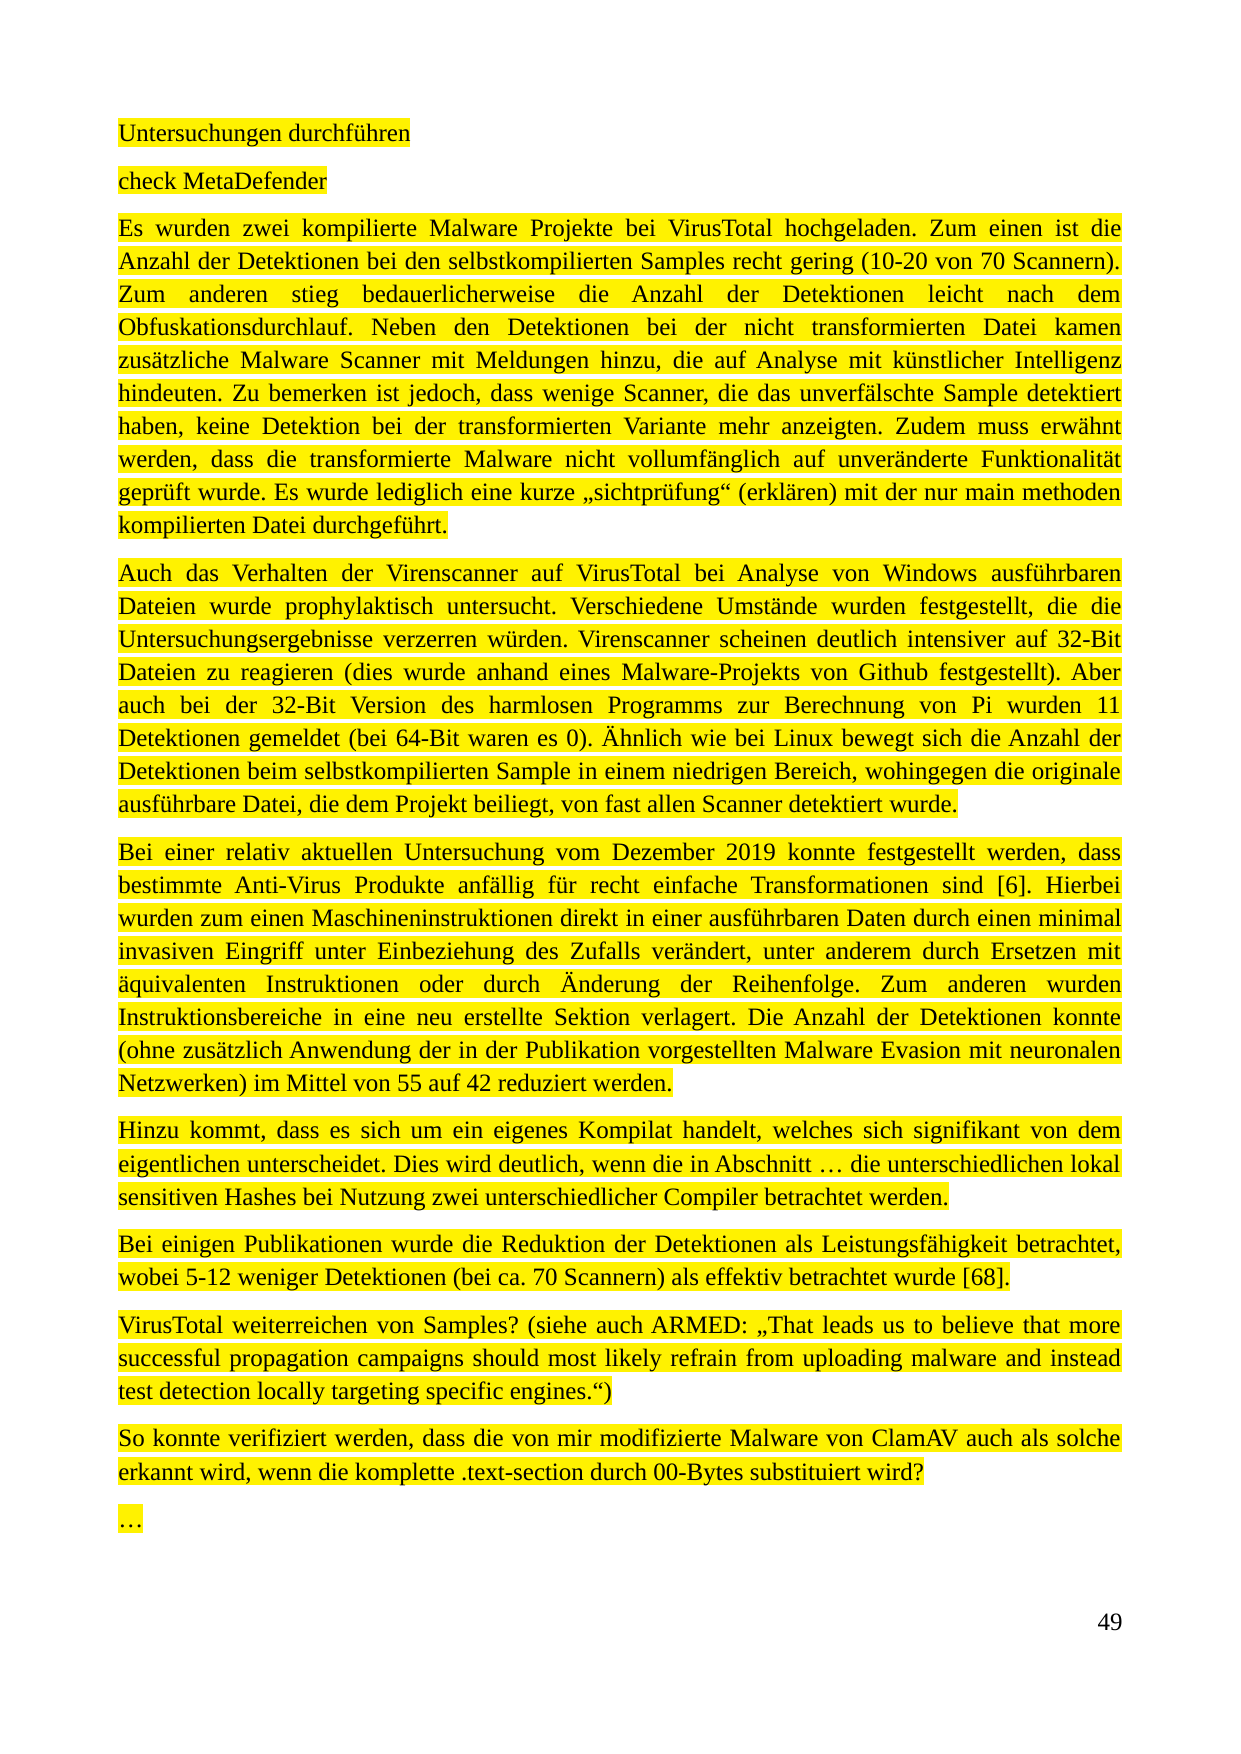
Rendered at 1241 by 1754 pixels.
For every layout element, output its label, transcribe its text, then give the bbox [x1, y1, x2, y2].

text Bei einer relativ aktuellen Untersuchung vom Dezember 2019 konnte festgestellt werden, dass bestimmte Anti-Virus Produkte anfällig für recht einfache Transformationen sind [6]. Hierbei wurden zum einen Maschineninstruktionen direkt in einer ausführbaren Daten durch einen minimal invasiven Eingriff unter Einbeziehung des Zufalls verändert, unter anderem durch Ersetzen mit äquivalenten Instruktionen oder durch Änderung der Reihenfolge. Zum anderen wurden Instruktionsbereiche in eine neu erstellte Sektion verlagert. Die Anzahl der Detektionen konnte (ohne zusätzlich Anwendung der in der Publikation vorgestellten Malware Evasion mit neuronalen Netzwerken) im Mittel von 55 auf 42 reduziert werden. [118, 837, 1122, 1097]
text So konnte verifiziert werden, dass die von mir modifizierte Malware von ClamAV auch als solche erkannt wird, wenn die komplette .text-section durch 00-Bytes substituiert wird? [118, 1423, 1122, 1485]
text check MetaDefender [118, 166, 1122, 194]
text Es wurden zwei kompilierte Malware Projekte bei VirusTotal hochgeladen. Zum einen ist die Anzahl der Detektionen bei den selbstkompilierten Samples recht gering (10-20 von 70 Scannern). Zum anderen stieg bedauerlicherweise die Anzahl der Detektionen leicht nach dem Obfuskationsdurchlauf. Neben den Detektionen bei der nicht transformierten Datei kamen zusätzliche Malware Scanner mit Meldungen hinzu, die auf Analyse mit künstlicher Intelligenz hindeuten. Zu bemerken ist jedoch, dass wenige Scanner, die das unverfälschte Sample detektiert haben, keine Detektion bei der transformierten Variante mehr anzeigten. Zudem muss erwähnt werden, dass die transformierte Malware nicht vollumfänglich auf unveränderte Funktionalität geprüft wurde. Es wurde lediglich eine kurze „sichtprüfung“ (erklären) mit der nur main methoden kompilierten Datei durchgeführt. [118, 213, 1122, 539]
text Hinzu kommt, dass es sich um ein eigenes Kompilat handelt, welches sich signifikant von dem eigentlichen unterscheidet. Dies wird deutlich, wenn die in Abschnitt … die unterschiedlichen lokal sensitiven Hashes bei Nutzung zwei unterschiedlicher Compiler betrachtet werden. [118, 1116, 1122, 1210]
text Bei einigen Publikationen wurde die Reduktion der Detektionen als Leistungsfähigkeit betrachtet, wobei 5-12 weniger Detektionen (bei ca. 70 Scannern) als effektiv betrachtet wurde [68]. [118, 1229, 1122, 1291]
text Untersuchungen durchführen [118, 118, 1122, 147]
text Auch das Verhalten der Virenscanner auf VirusTotal bei Analyse von Windows ausführbaren Dateien wurde prophylaktisch untersucht. Verschiedene Umstände wurden festgestellt, die die Untersuchungsergebnisse verzerren würden. Virenscanner scheinen deutlich intensiver auf 32-Bit Dateien zu reagieren (dies wurde anhand eines Malware-Projekts von Github festgestellt). Aber auch bei der 32-Bit Version des harmlosen Programms zur Berechnung von Pi wurden 11 Detektionen gemeldet (bei 64-Bit waren es 0). Ähnlich wie bei Linux bewegt sich die Anzahl der Detektionen beim selbstkompilierten Sample in einem niedrigen Bereich, wohingegen die originale ausführbare Datei, die dem Projekt beiliegt, von fast allen Scanner detektiert wurde. [118, 558, 1122, 818]
text … [118, 1504, 1122, 1533]
text VirusTotal weiterreichen von Samples? (siehe auch ARMED: „That leads us to believe that more successful propagation campaigns should most likely refrain from uploading malware and instead test detection locally targeting specific engines.“) [118, 1310, 1122, 1405]
